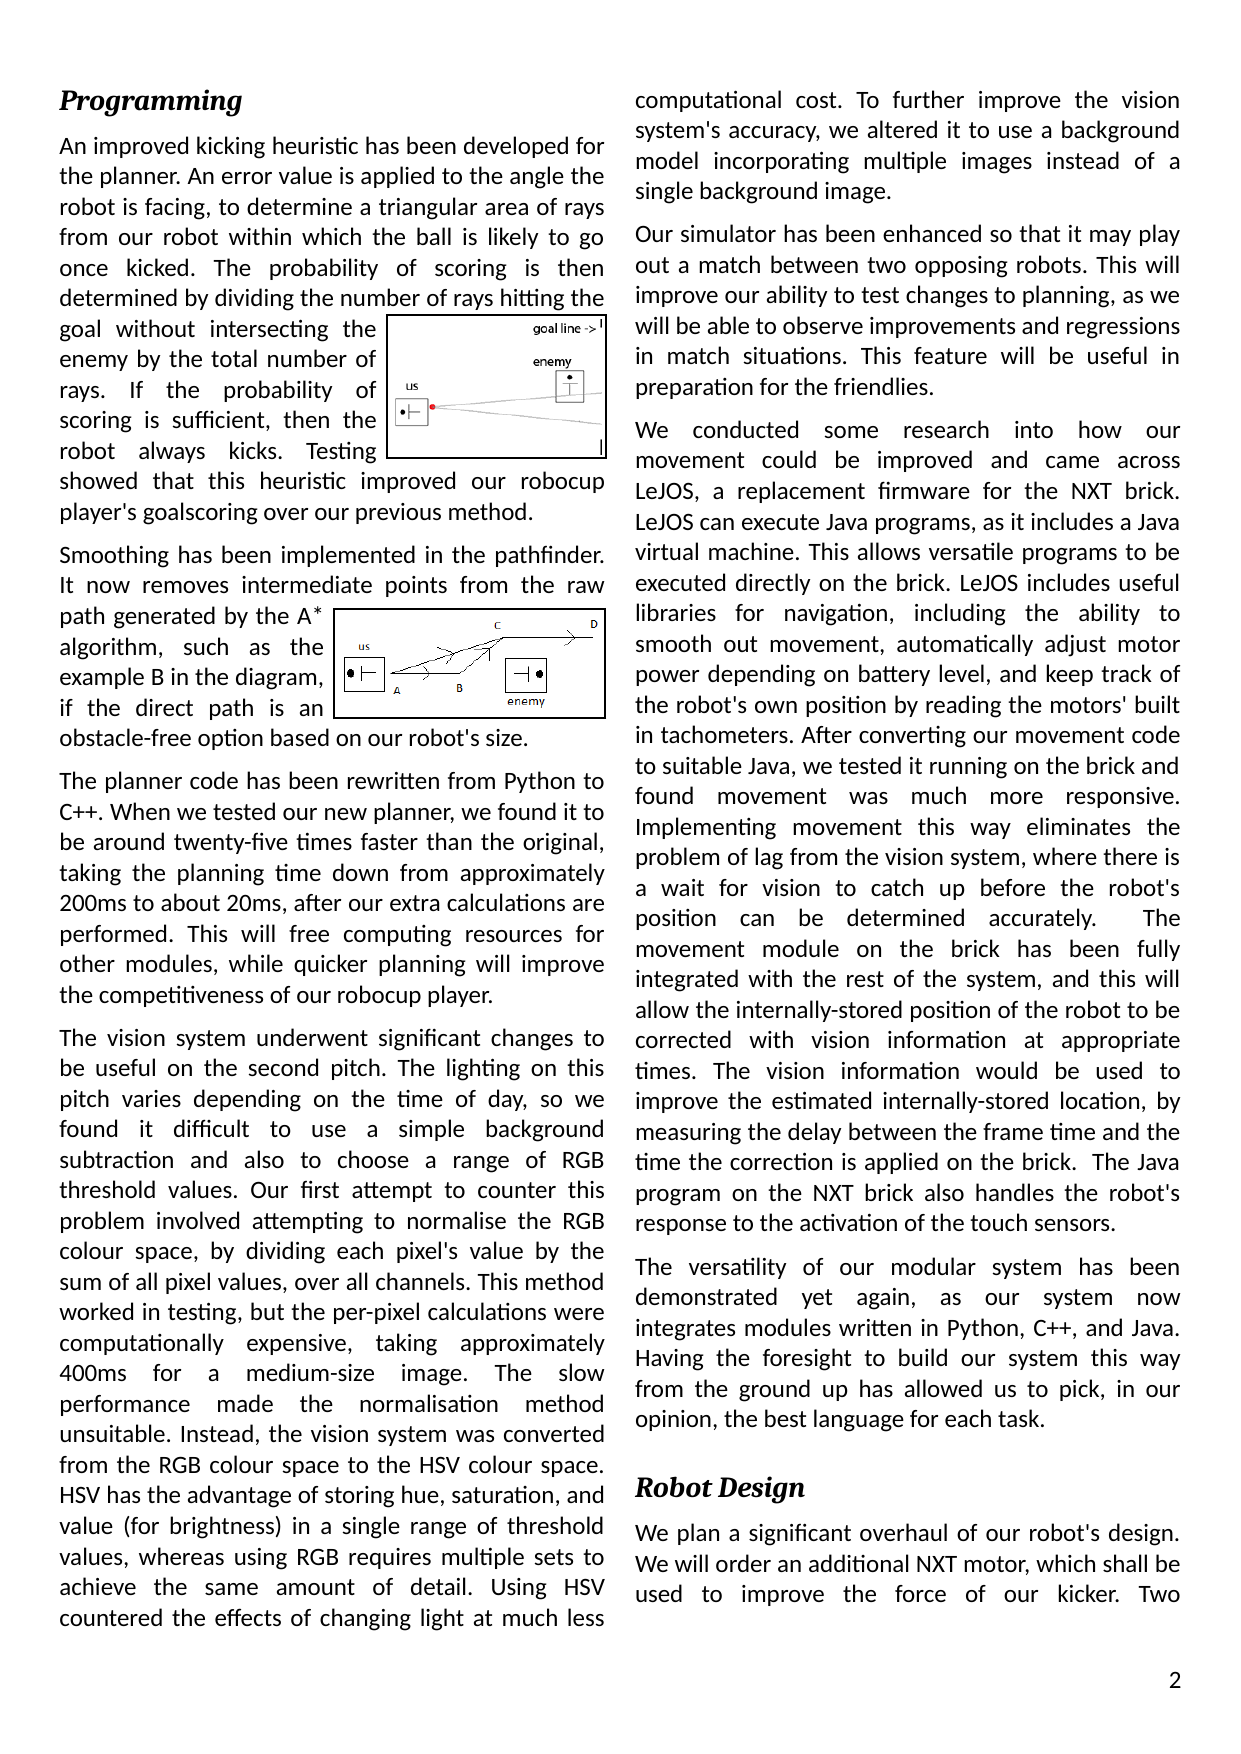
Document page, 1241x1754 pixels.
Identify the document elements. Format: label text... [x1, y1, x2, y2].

text The vision system underwent significant changes to be useful on the second pitch. The lighting on this pitch varies depending on the time of day, so we found it difficult to use a simple background subtraction and also to choose a range of RGB threshold values. Our first attempt to counter this problem involved attempting to normalise the RGB colour space, by dividing each pixel's value by the sum of all pixel values, over all channels. This method worked in testing, but the per-pixel calculations were computationally expensive, taking approximately 400ms for a medium-size image. The slow performance made the normalisation method unsuitable. Instead, the vision system was converted from the RGB colour space to the HSV colour space. HSV has the advantage of storing hue, saturation, and value (for brightness) in a single range of threshold values, whereas using RGB requires multiple sets to achieve the same amount of detail. Using HSV countered the effects of changing light at much less [59, 1022, 605, 1632]
subtitle Programming [59, 84, 605, 117]
text computational cost. To further improve the vision system's accuracy, we altered it to use a background model incorporating multiple images instead of a single background image. [635, 84, 1181, 206]
text We plan a significant overhaul of our robot's design. We will order an additional NXT motor, which shall be used to improve the force of our kicker. Two [635, 1517, 1181, 1609]
text The planner code has been rewritten from Python to C++. When we tested our new planner, we found it to be around twenty-five times faster than the original, taking the planning time down from approximately 200ms to about 20ms, after our extra calculations are performed. This will free computing resources for other modules, while quicker planning will improve the competitiveness of our robocup player. [59, 765, 605, 1009]
text Smoothing has been implemented in the pathfinder. It now removes intermediate points from the raw path generated by the A* algorithm, such as the example B in the diagram, if the direct path is an obstacle-free option based on our robot's size. [59, 539, 605, 753]
picture [390, 319, 602, 455]
text The versatility of our modular system has been demonstrated yet again, as our system now integrates modules written in Python, C++, and Java. Having the foresight to build our system this way from the ground up has allowed us to pick, in our opinion, the best language for each task. [635, 1251, 1181, 1434]
text Our simulator has been enhanced so that it may play out a match between two opposing robots. This will improve our ability to test changes to planning, as we will be able to observe improvements and regressions in match situations. This feature will be useful in preparation for the friendlies. [635, 218, 1181, 402]
subtitle Robot Design [635, 1471, 1181, 1505]
text An improved kicking heuristic has been developed for the planner. An error value is applied to the angle the robot is facing, to determine a triangular area of rays from our robot within which the ball is likely to go once kicked. The probability of scoring is then determined by dividing the number of rays hitting the goal without intersecting the enemy by the total number of rays. If the probability of scoring is sufficient, then the robot always kicks. Testing showed that this heuristic improved our robocup player's goalscoring over our previous method. [59, 130, 605, 527]
text We conducted some research into how our movement could be improved and came across LeJOS, a replacement firmware for the NXT brick. LeJOS can execute Java programs, as it includes a Java virtual machine. This allows versatile programs to be executed directly on the brick. LeJOS includes useful libraries for navigation, including the ability to smooth out movement, automatically adjust motor power depending on battery level, and keep track of the robot's own position by reading the motors' built in tachometers. After converting our movement code to suitable Java, we tested it running on the brick and found movement was much more responsive. Implementing movement this way eliminates the problem of lag from the vision system, where there is a wait for vision to catch up before the robot's position can be determined accurately. The movement module on the brick has been fully integrated with the rest of the system, and this will allow the internally-stored position of the robot to be corrected with vision information at appropriate times. The vision information would be used to improve the estimated internally-stored location, by measuring the delay between the frame time and the time the correction is applied on the brick. The Java program on the NXT brick also handles the robot's response to the activation of the touch sensors. [635, 414, 1181, 1238]
picture [338, 612, 602, 715]
